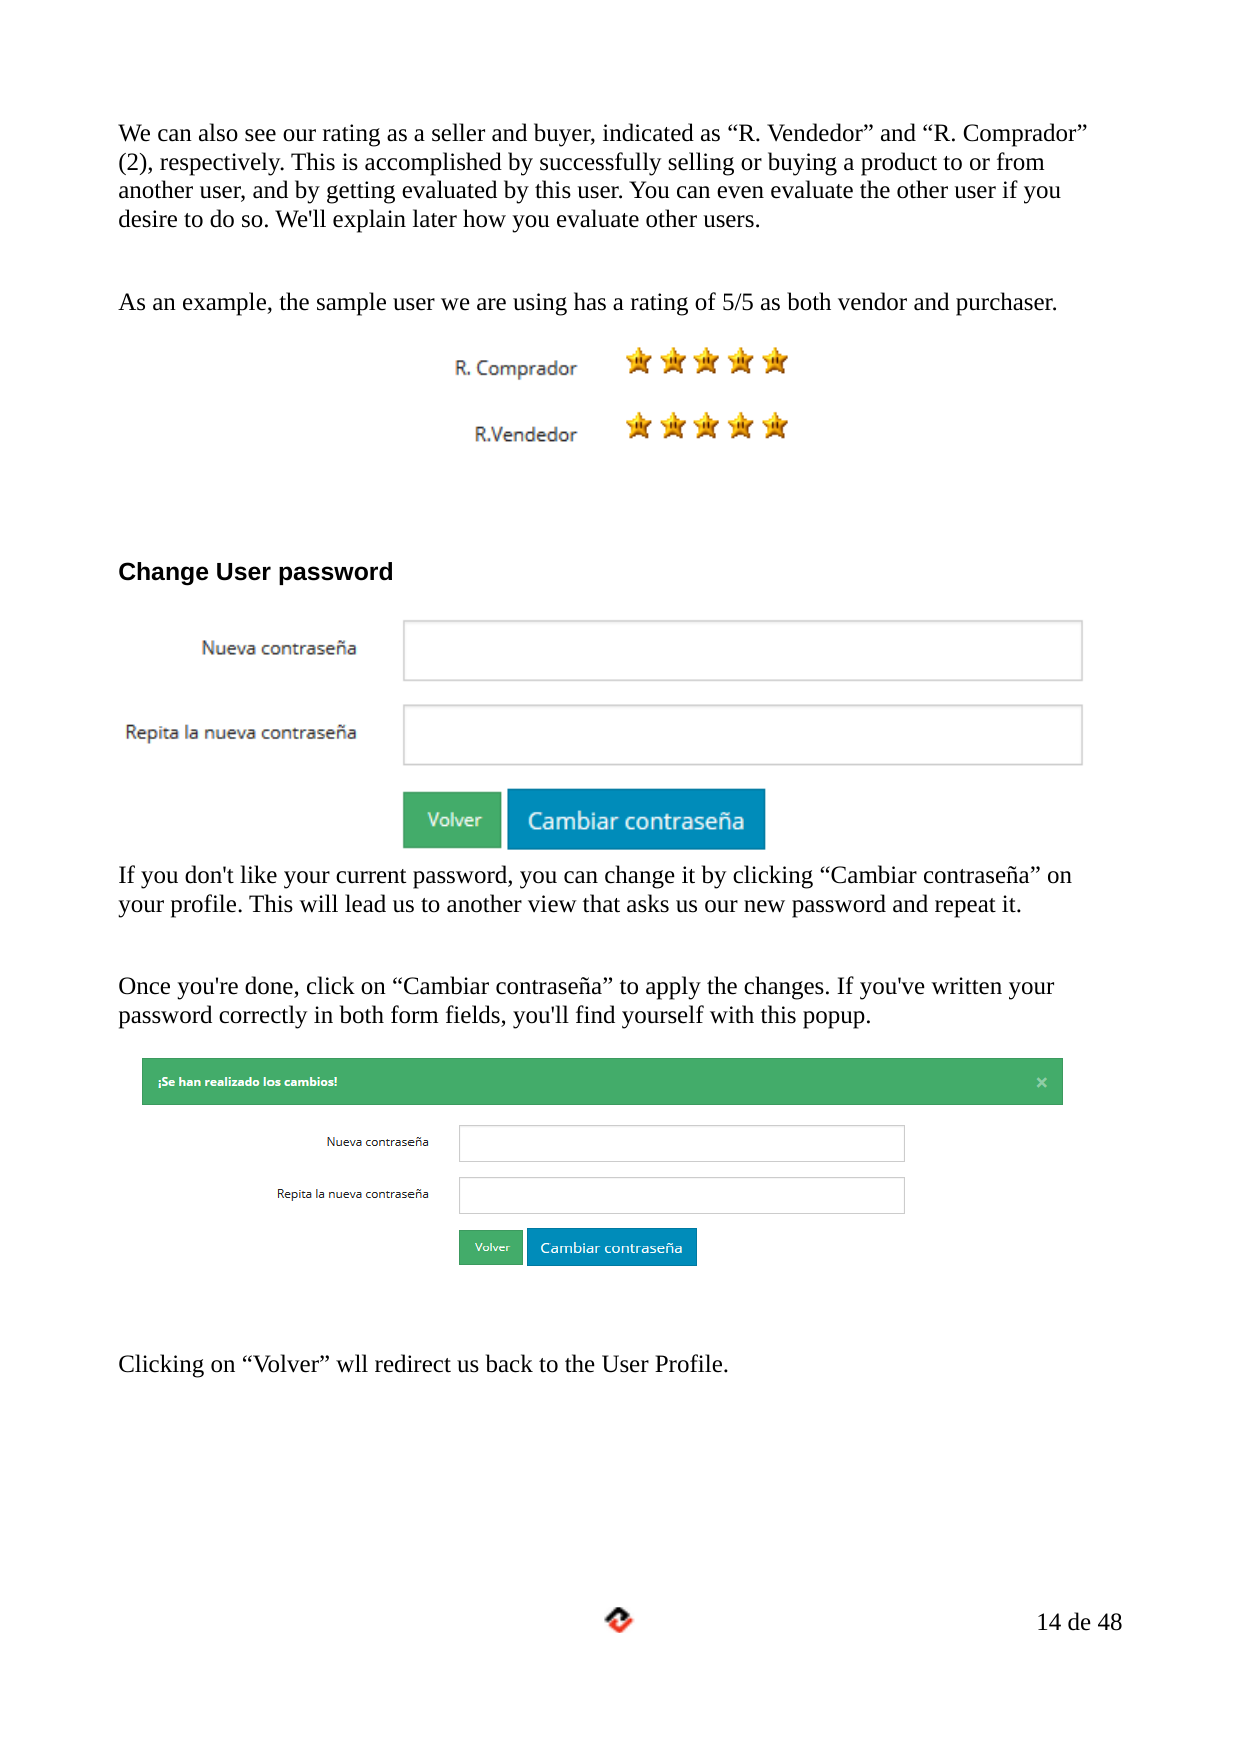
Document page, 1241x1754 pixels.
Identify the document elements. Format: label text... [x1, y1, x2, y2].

text We can also see our rating as a seller and buyer, indicated as “R. Vendedor” and “R. Comprador” (2), respectively. This is accomplished by successfully selling or buying a product to or from another user, and by getting evaluated by this user. You can even evaluate the other user if you desire to do so. We'll explain later how you evaluate other users. [118, 118, 1122, 233]
text Once you're done, click on “Cambiar contraseña” to apply the changes. If you've written your password correctly in both form fields, you'll find yourself with this popup. [118, 971, 1122, 1029]
text Clicking on “Volver” wll redirect us back to the User Profile. [118, 1349, 1122, 1378]
text As an example, the sample user we are using has a rating of 5/5 as both vendor and purchaser. [118, 287, 1122, 316]
text If you don't like your current password, you can change it by clicking “Cambiar contraseña” on your profile. This will lead us to another view that asks us our new password and repeat it. [118, 861, 1122, 917]
subtitle Change User password [118, 557, 1122, 585]
